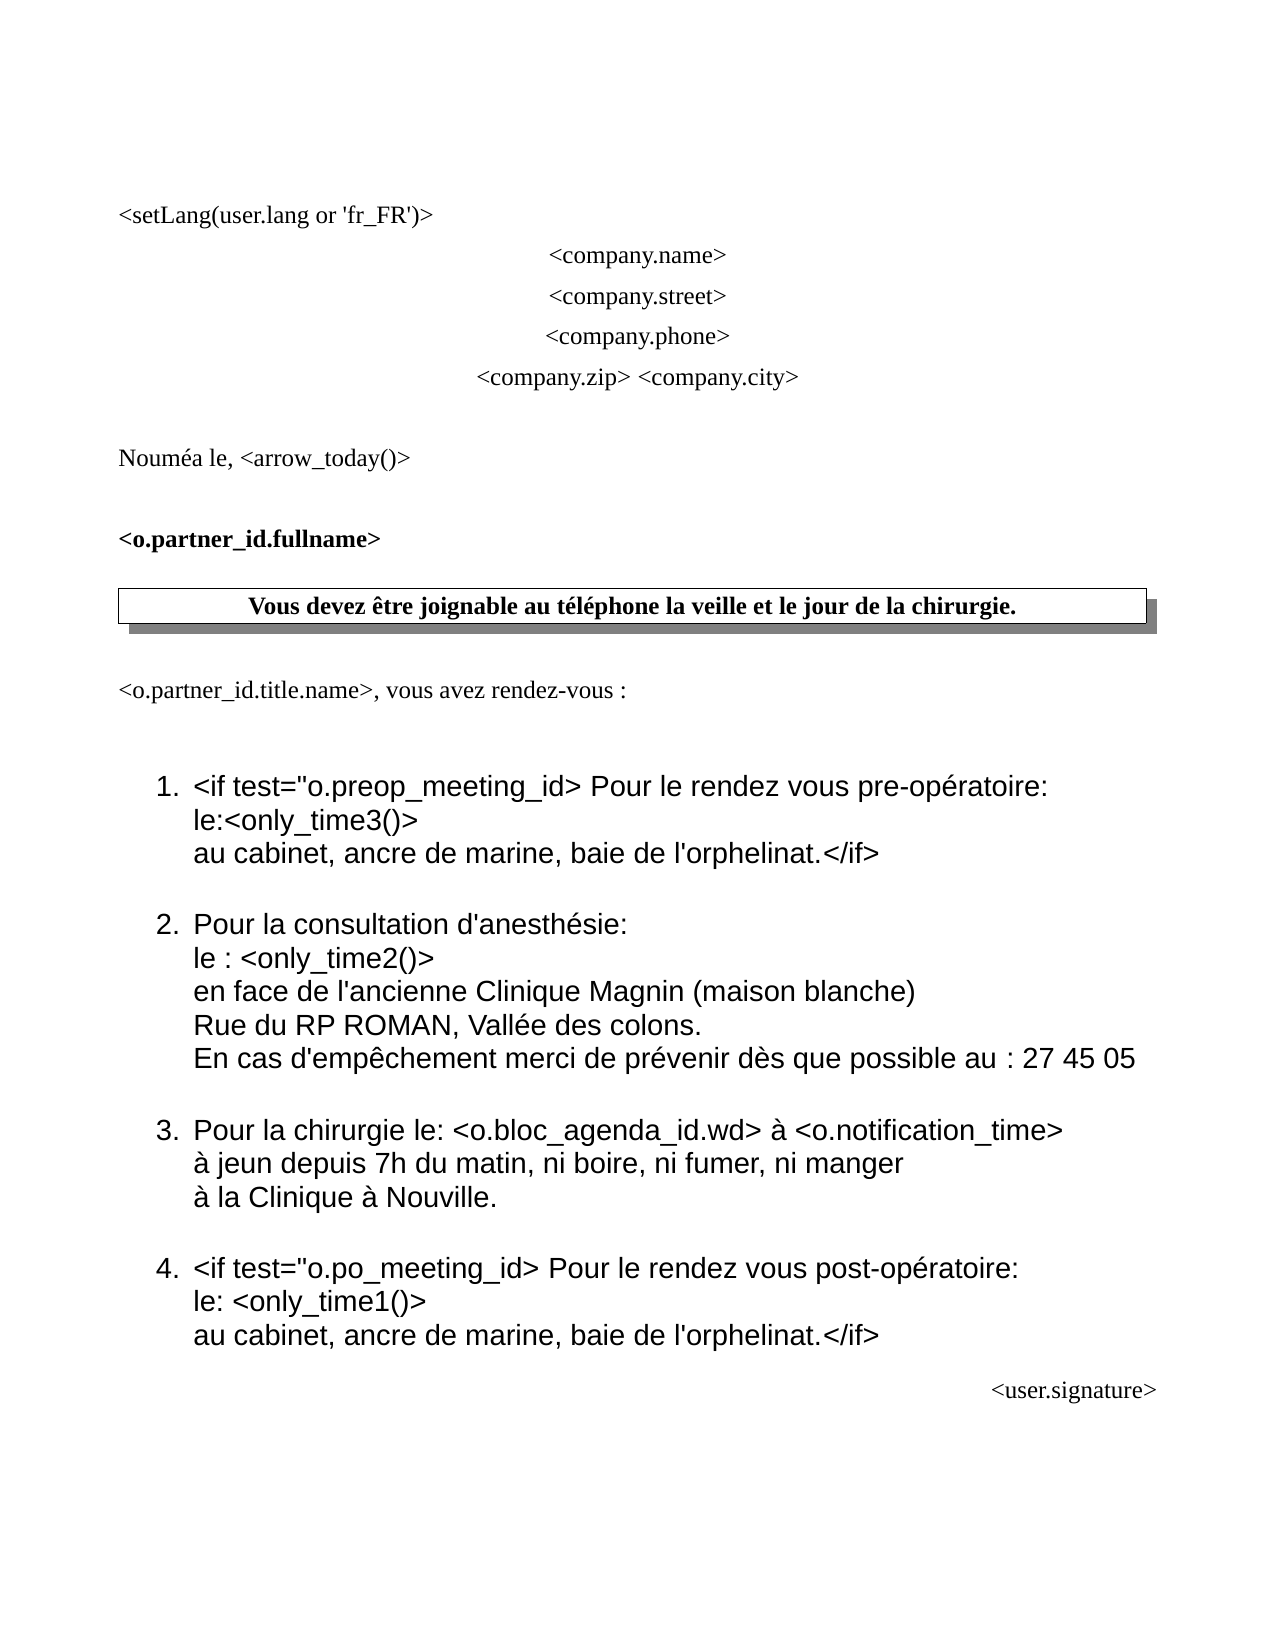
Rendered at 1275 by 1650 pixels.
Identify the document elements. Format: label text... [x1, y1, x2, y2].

text <company.street> [118, 281, 1157, 310]
text <setLang(user.lang or 'fr_FR')> [118, 200, 1157, 229]
subtitle Pour la chirurgie le: <o.bloc_agenda_id.wd> à <o.notification_time> à jeun depuis 7h du matin, ni boire, ni fumer, ni manger à la Clinique à Nouville. [156, 1112, 1157, 1213]
subtitle Pour la consultation d'anesthésie: le : <only_time2()> en face de l'ancienne Clinique Magnin (maison blanche) Rue du RP ROMAN, Vallée des colons. En cas d'empêchement merci de prévenir dès que possible au : 27 45 05 [156, 907, 1157, 1075]
text <company.phone> [118, 321, 1157, 350]
text Nouméa le, <arrow_today()> [118, 443, 1157, 472]
text <o.partner_id.fullname> [118, 524, 1157, 553]
text Vous devez être joignable au téléphone la veille et le jour de la chirurgie. [119, 589, 1146, 623]
text <user.signature> [118, 1376, 1157, 1404]
text <company.zip> <company.city> [118, 362, 1157, 391]
text <company.name> [118, 240, 1157, 269]
subtitle <if test="o.po_meeting_id> Pour le rendez vous post-opératoire: le: <only_time1()> au cabinet, ancre de marine, baie de l'orphelinat.</if> [156, 1251, 1157, 1351]
text <o.partner_id.title.name>, vous avez rendez-vous : [118, 675, 1157, 704]
subtitle <if test="o.preop_meeting_id> Pour le rendez vous pre-opératoire: le:<only_time3()> au cabinet, ancre de marine, baie de l'orphelinat.</if> [156, 769, 1157, 870]
